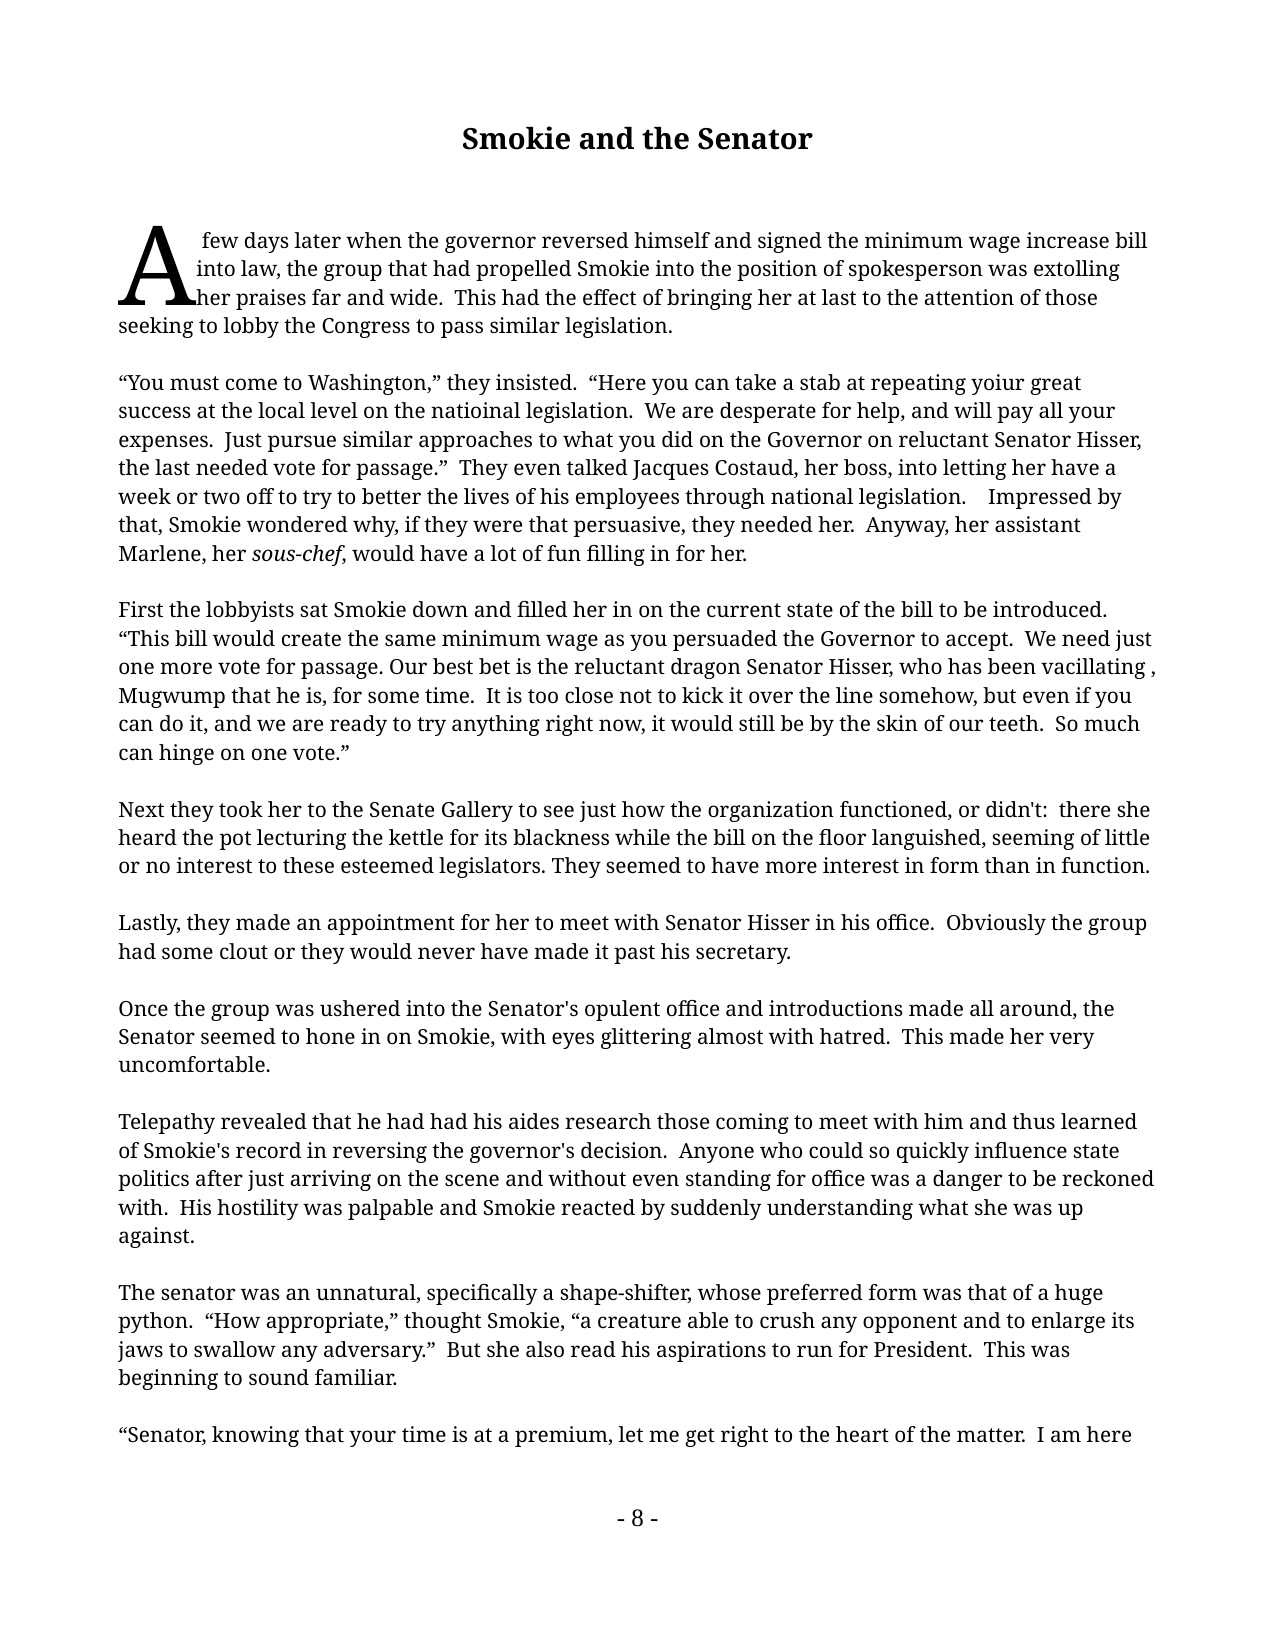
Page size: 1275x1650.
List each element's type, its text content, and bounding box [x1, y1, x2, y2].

text Once the group was ushered into the Senator's opulent office and introductions made all around, the Senator seemed to hone in on Smokie, with eyes glittering almost with hatred. This made her very uncomfortable. [118, 994, 1157, 1079]
text Smokie and the Senator [118, 118, 1157, 158]
text Telepathy revealed that he had had his aides research those coming to meet with him and thus learned of Smokie's record in reversing the governor's decision. Anyone who could so quickly influence state politics after just arriving on the scene and without even standing for office was a danger to be reckoned with. His hostility was palpable and Smokie reacted by suddenly understanding what she was up against. [118, 1107, 1157, 1250]
text “Senator, knowing that your time is at a premium, let me get right to the heart of the matter. I am here [118, 1420, 1157, 1449]
text First the lobbyists sat Smokie down and filled her in on the current state of the bill to be introduced. “This bill would create the same minimum wage as you persuaded the Governor to accept. We need just one more vote for passage. Our best bet is the reluctant dragon Senator Hisser, who has been vacillating , Mugwump that he is, for some time. It is too close not to kick it over the line somehow, but even if you can do it, and we are ready to try anything right now, it would still be by the skin of our teeth. So much can hinge on one vote.” [118, 596, 1157, 766]
text “You must come to Washington,” they insisted. “Here you can take a stab at repeating yoiur great success at the local level on the natioinal legislation. We are desperate for help, and will pay all your expenses. Just pursue similar approaches to what you did on the Governor on reluctant Senator Hisser, the last needed vote for passage.” They even talked Jacques Costaud, her boss, into letting her have a week or two off to try to better the lives of his employees through national legislation. Impressed by that, Smokie wondered why, if they were that persuasive, they needed her. Anyway, her assistant Marlene, her sous-chef, would have a lot of fun filling in for her. [118, 368, 1157, 567]
text Lastly, they made an appointment for her to meet with Senator Hisser in his office. Obviously the group had some clout or they would never have made it past his secretary. [118, 908, 1157, 965]
text A few days later when the governor reversed himself and signed the minimum wage increase bill into law, the group that had propelled Smokie into the position of spokesperson was extolling her praises far and wide. This had the effect of bringing her at last to the attention of those seeking to lobby the Congress to pass similar legislation. [118, 226, 1157, 340]
text The senator was an unnatural, specifically a shape-shifter, whose preferred form was that of a huge python. “How appropriate,” thought Smokie, “a creature able to crush any opponent and to enlarge its jaws to swallow any adversary.” But she also read his aspirations to run for President. This was beginning to sound familiar. [118, 1278, 1157, 1392]
text Next they took her to the Senate Gallery to see just how the organization functioned, or didn't: there she heard the pot lecturing the kettle for its blackness while the bill on the floor languished, seeming of little or no interest to these esteemed legislators. They seemed to have more interest in form than in function. [118, 795, 1157, 880]
